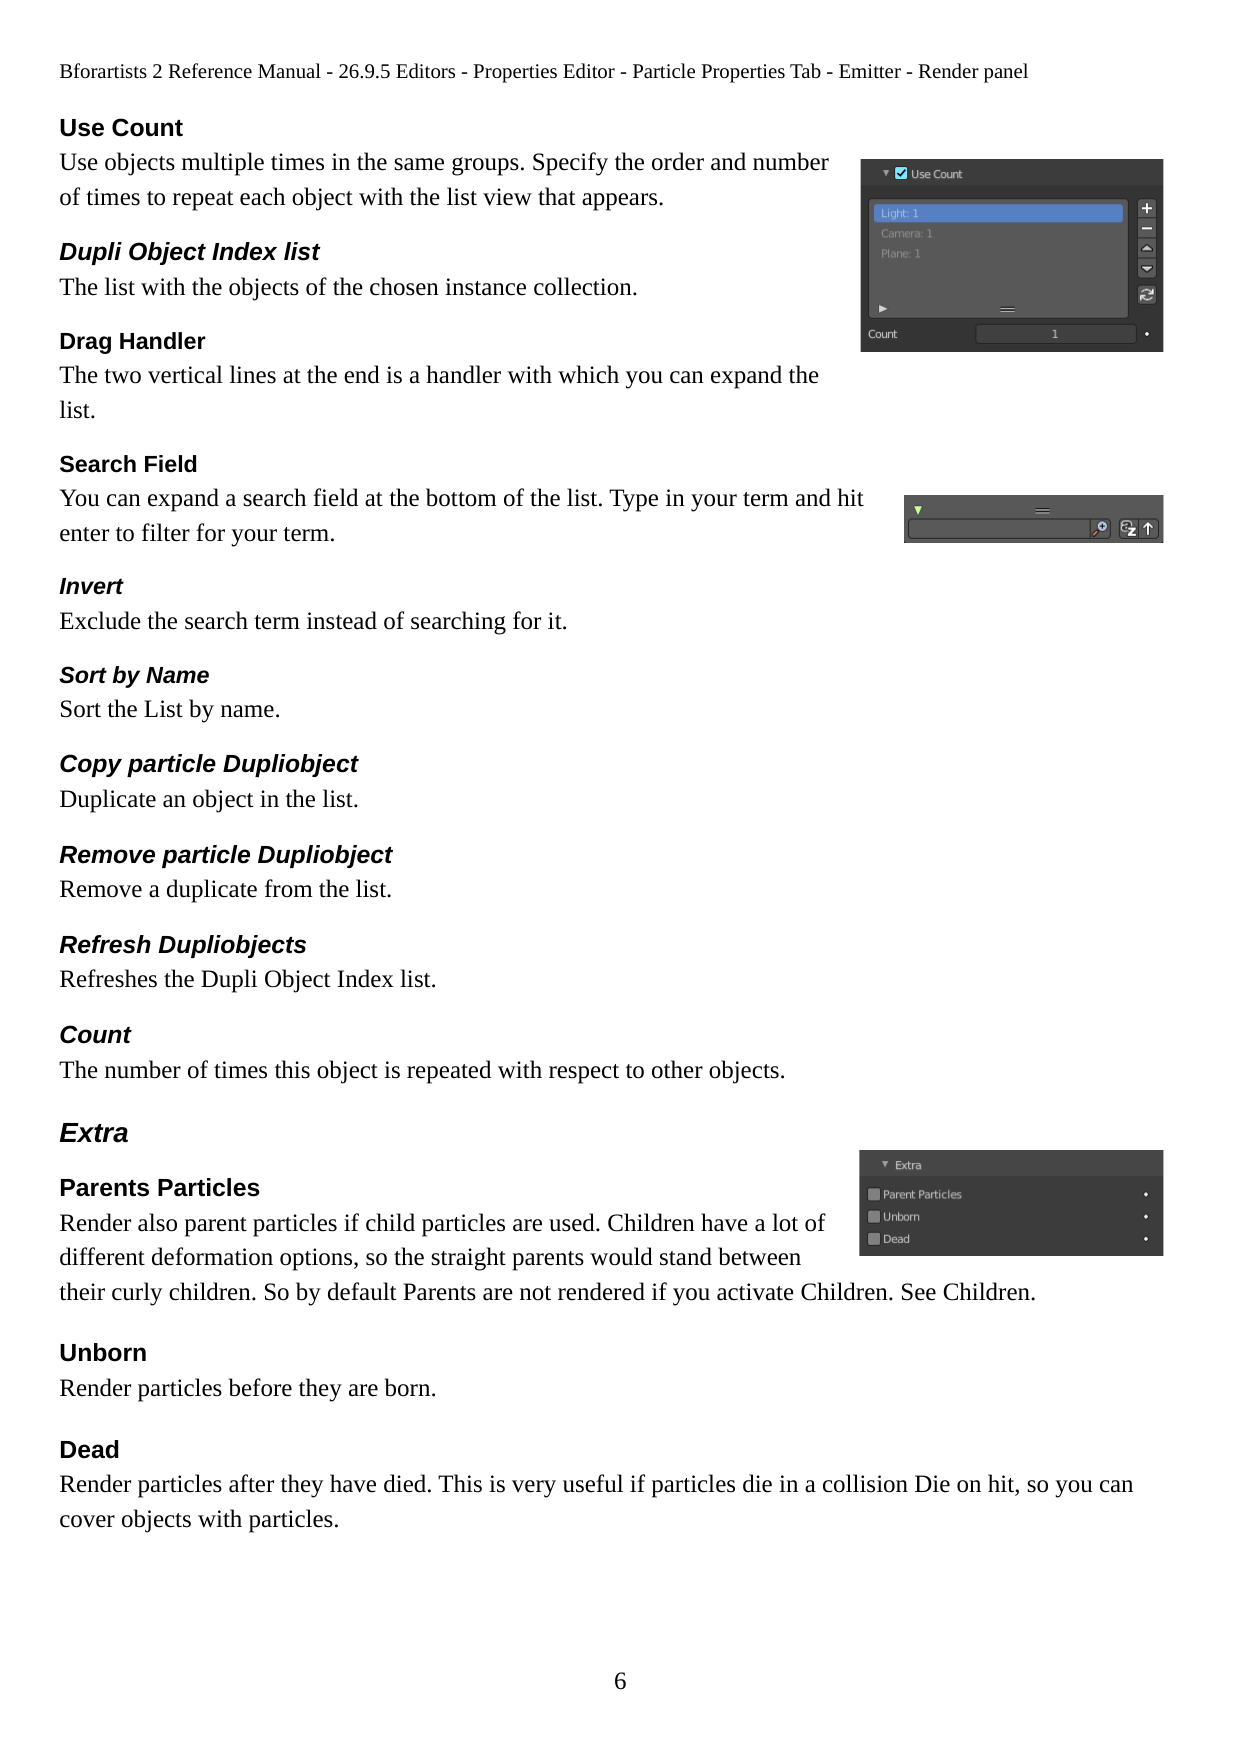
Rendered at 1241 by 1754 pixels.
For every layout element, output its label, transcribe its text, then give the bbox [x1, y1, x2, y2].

text Render also parent particles if child particles are used. Children have a lot of different deformation options, so the straight parents would stand between their curly children. So by default Parents are not rendered if you activate Children. See Children. [59, 1208, 1181, 1306]
subtitle Remove particle Dupliobject [59, 840, 1181, 868]
picture [859, 1150, 1164, 1256]
text Render particles before they are born. [59, 1373, 1181, 1402]
text Duplicate an object in the list. [59, 784, 1181, 813]
subtitle Count [59, 1020, 1181, 1048]
picture [860, 159, 1164, 352]
subtitle Refresh Dupliobjects [59, 930, 1181, 958]
text The two vertical lines at the end is a handler with which you can expand the list. [59, 360, 1181, 423]
text You can expand a search field at the bottom of the list. Type in your term and hit enter to filter for your term. [59, 483, 1181, 546]
text The number of times this object is repeated with respect to other objects. [59, 1055, 1181, 1083]
subtitle [1164, 1173, 1181, 1202]
subtitle Copy particle Dupliobject [59, 749, 1181, 778]
subtitle Unborn [59, 1338, 1181, 1367]
subtitle Dupli Object Index list [59, 237, 860, 266]
text Remove a duplicate from the list. [59, 874, 1181, 903]
subtitle Dead [59, 1435, 1181, 1463]
subtitle Invert [59, 573, 1181, 600]
text Sort the List by name. [59, 694, 1181, 723]
subtitle Search Field [59, 450, 1181, 477]
subtitle Sort by Name [59, 661, 1181, 688]
subtitle Parents Particles [59, 1173, 859, 1202]
subtitle [1164, 237, 1181, 266]
picture [904, 495, 1164, 543]
text The list with the objects of the chosen instance collection. [59, 272, 860, 301]
subtitle Drag Handler [59, 327, 1181, 354]
subtitle Use Count [59, 113, 1181, 141]
text Render particles after they have died. This is very useful if particles die in a collision Die on hit, so you can cover objects with particles. [59, 1469, 1181, 1533]
text Use objects multiple times in the same groups. Specify the order and number of times to repeat each object with the list view that appears. [59, 147, 1181, 211]
text Exclude the search term instead of searching for it. [59, 606, 1181, 635]
subtitle Extra [59, 1116, 1181, 1148]
text Refreshes the Dupli Object Index list. [59, 964, 1181, 993]
